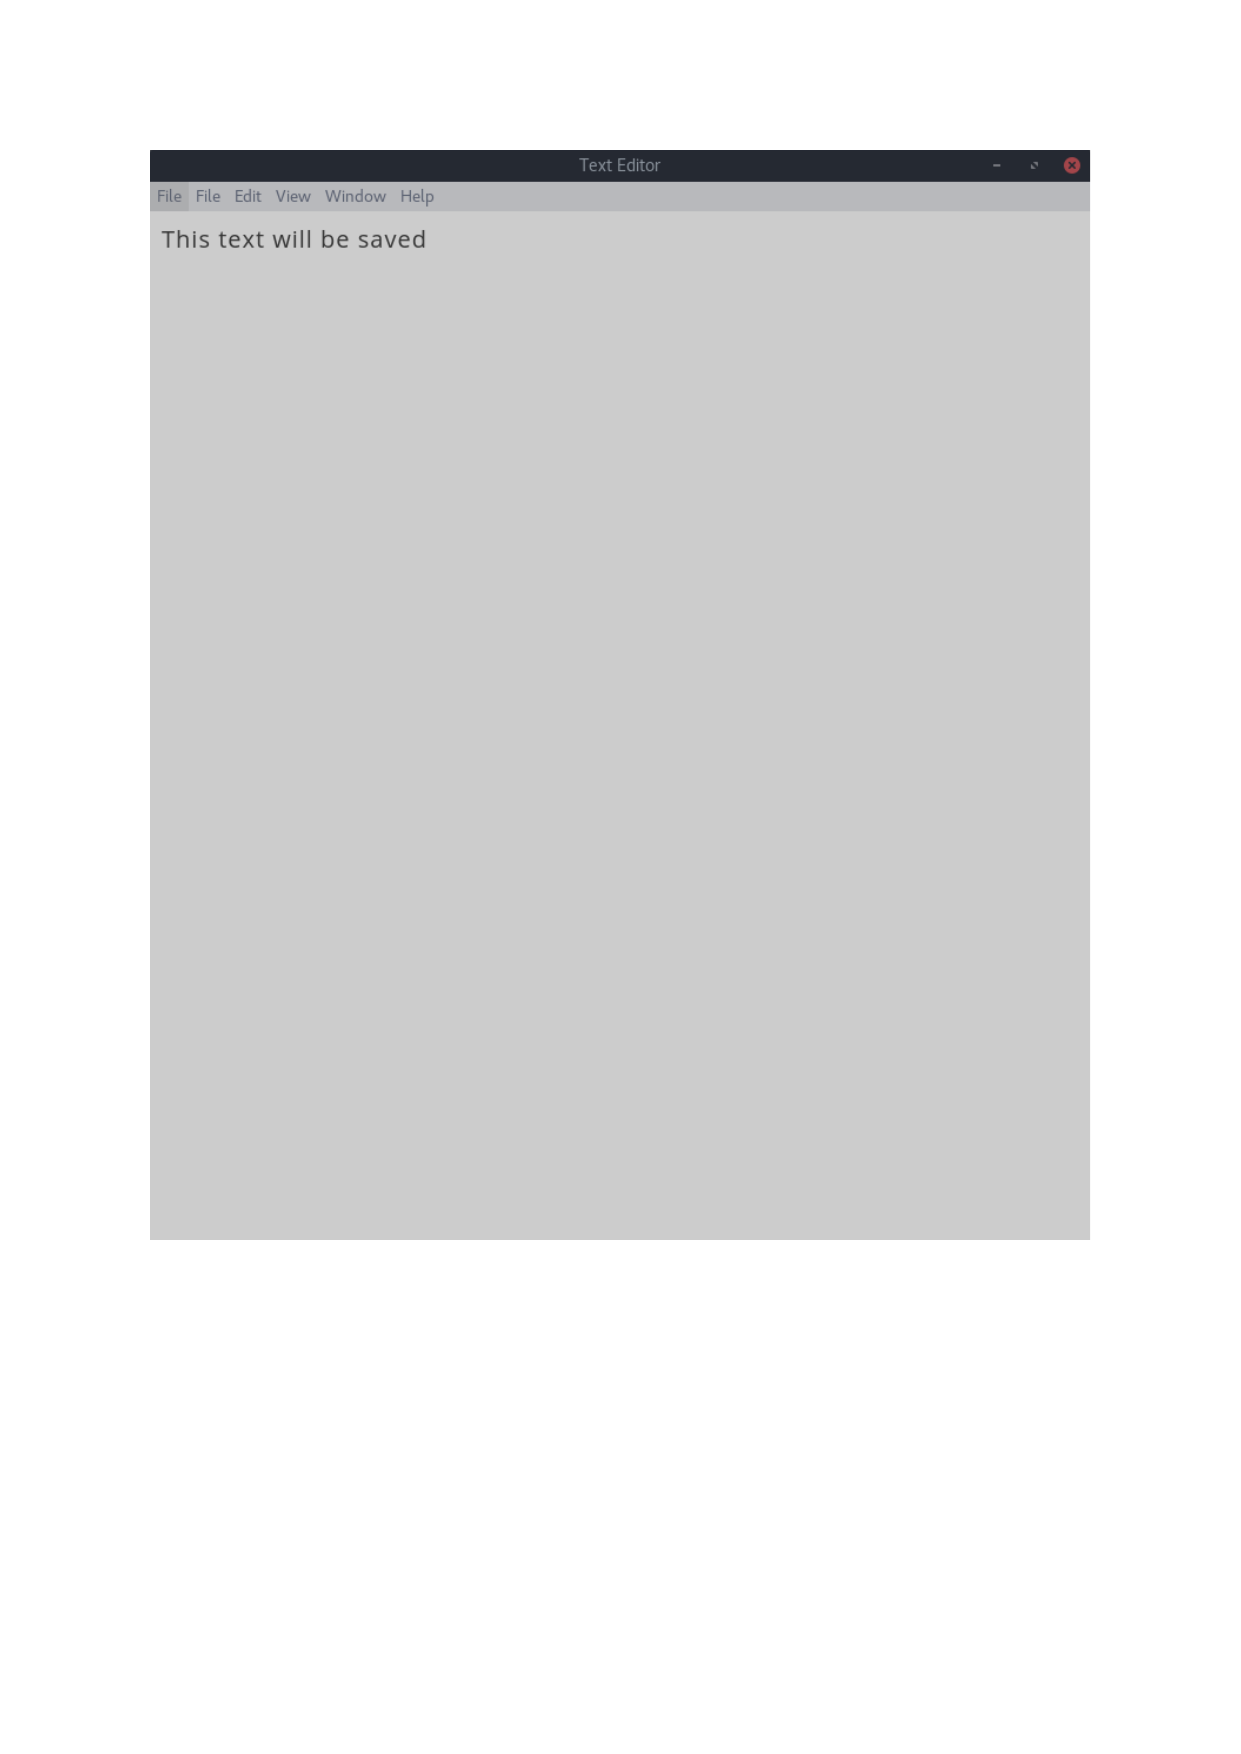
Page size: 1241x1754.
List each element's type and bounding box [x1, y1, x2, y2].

picture [150, 150, 1091, 1240]
